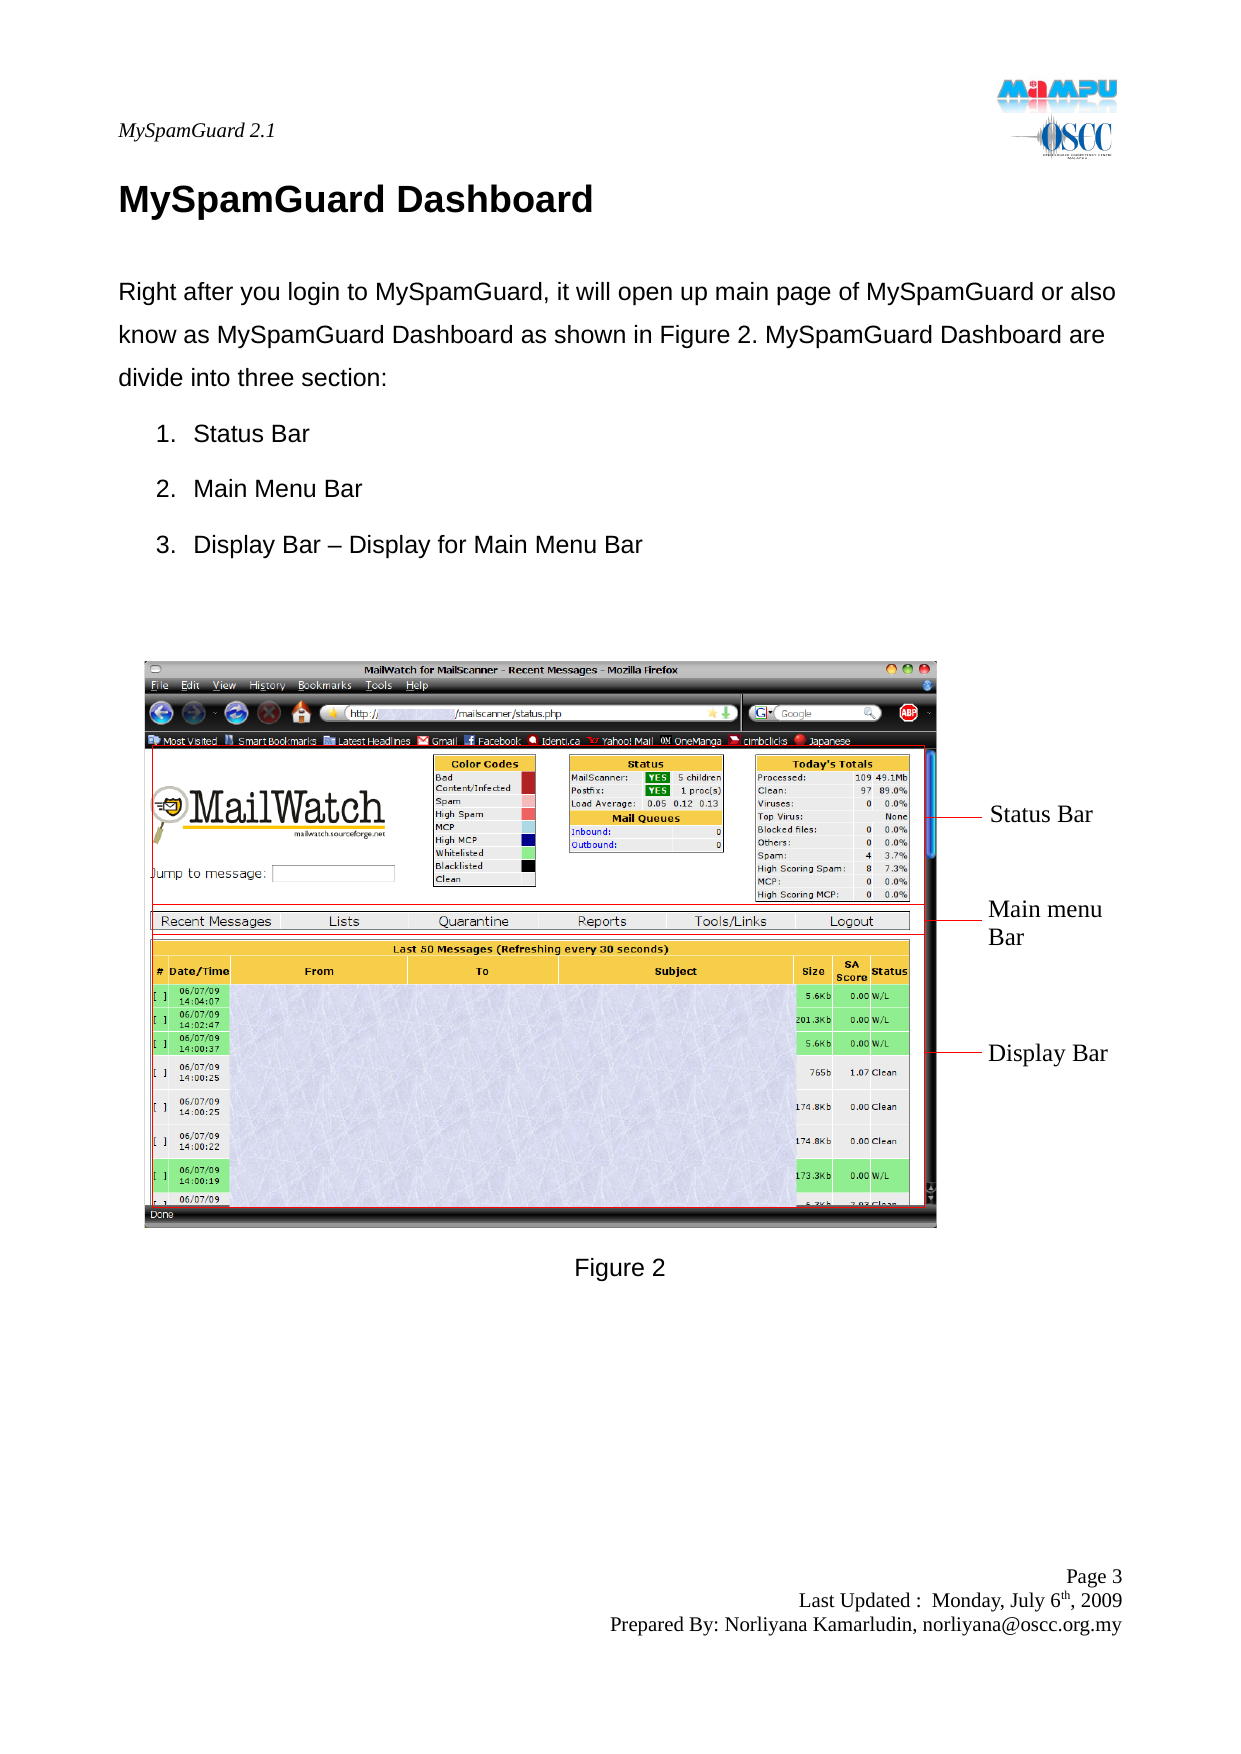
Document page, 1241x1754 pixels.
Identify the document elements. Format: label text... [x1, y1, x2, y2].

list Display Bar – Display for Main Menu Bar [156, 530, 1122, 559]
picture [153, 746, 924, 904]
subtitle MySpamGuard Dashboard [118, 177, 1122, 221]
picture [153, 935, 924, 1207]
list Main Menu Bar [156, 474, 1122, 503]
picture [153, 905, 924, 934]
picture [925, 921, 937, 1052]
picture [996, 66, 1118, 160]
list Status Bar [156, 419, 1122, 447]
picture [925, 818, 937, 920]
picture [144, 661, 937, 1228]
text Figure 2 [118, 1253, 1122, 1282]
text Right after you login to MySpamGuard, it will open up main page of MySpamGuard or also know as MySpamGuard Dashboard as shown in Figure 2. MySpamGuard Dashboard are divide into three section: [118, 277, 1122, 392]
